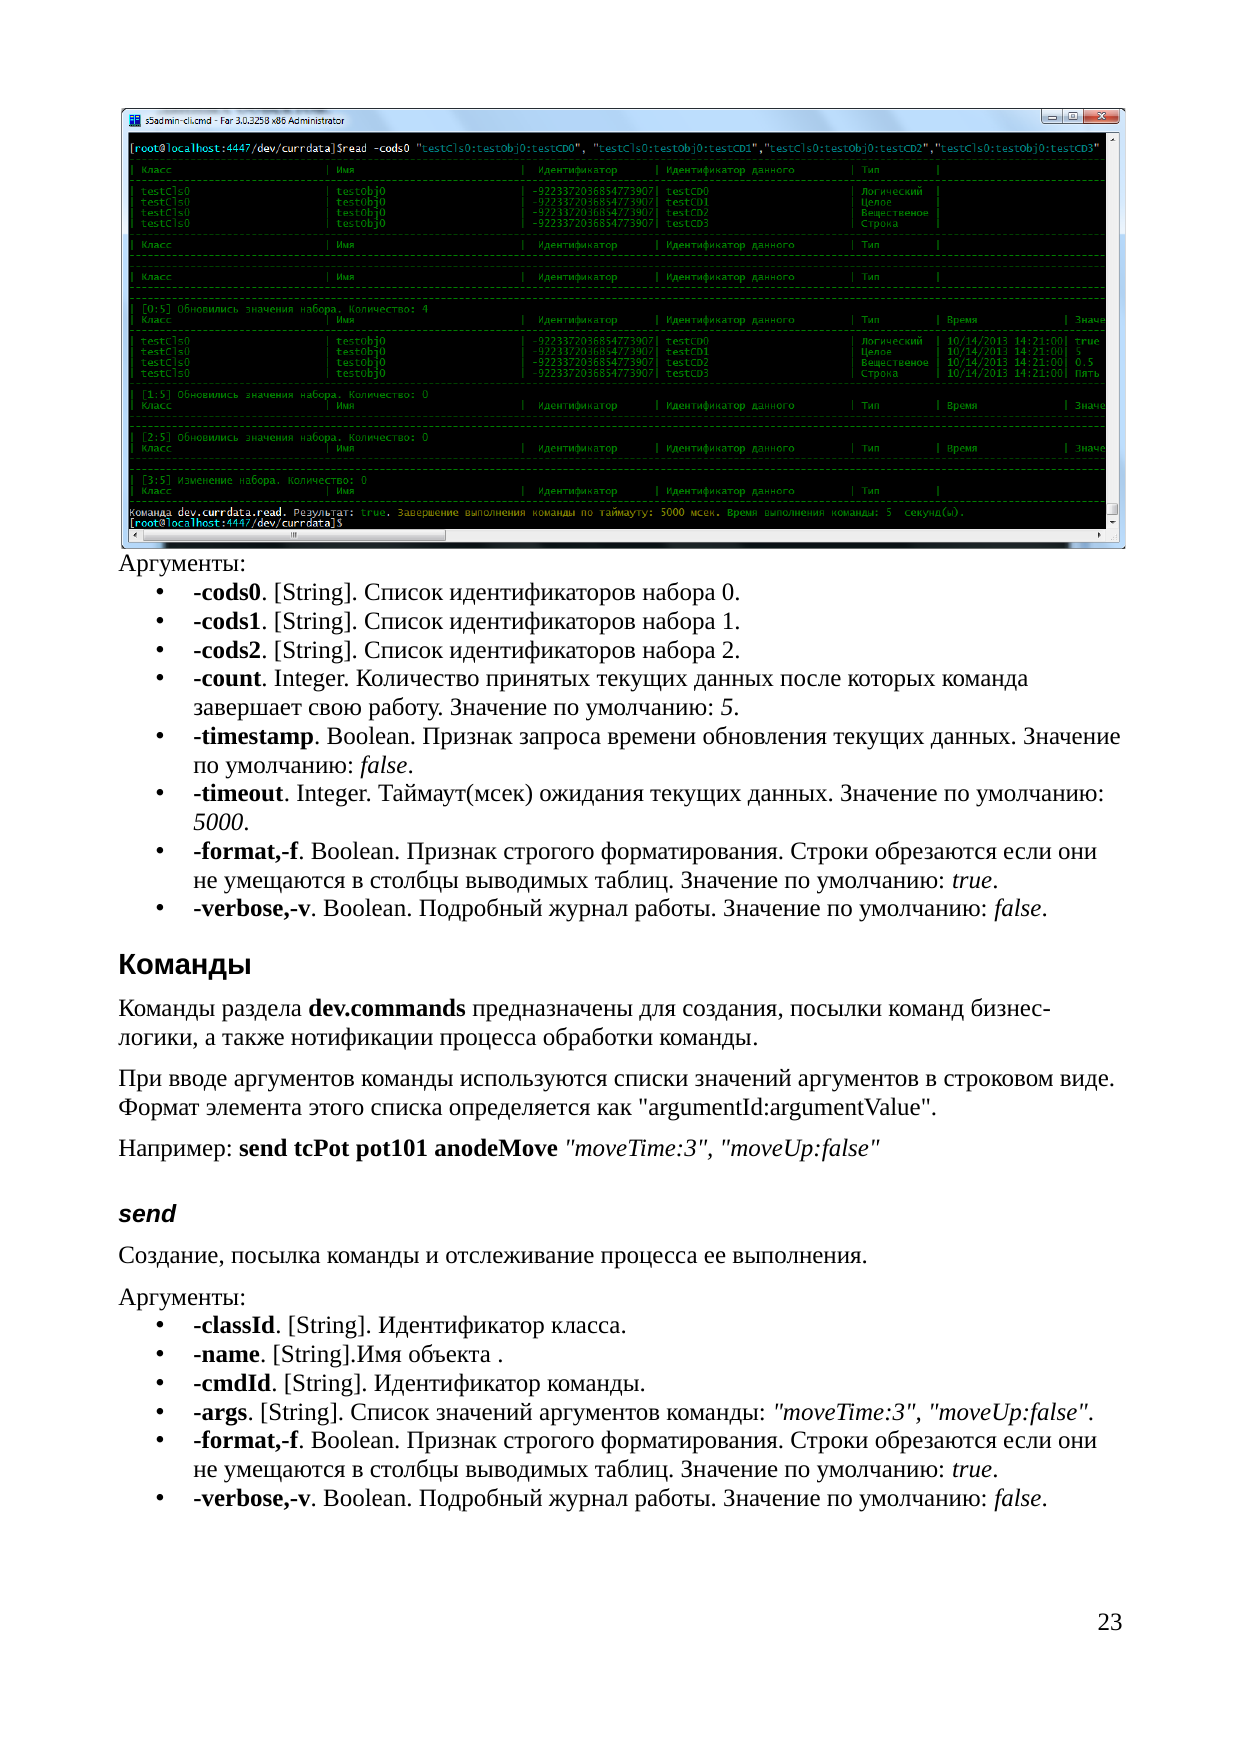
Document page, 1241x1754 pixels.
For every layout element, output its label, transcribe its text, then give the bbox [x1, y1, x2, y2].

list -verbose,-v. Boolean. Подробный журнал работы. Значение по умолчанию: false. [156, 893, 1122, 922]
list -timestamp. Boolean. Признак запроса времени обновления текущих данных. Значение по умолчанию: false. [156, 721, 1122, 778]
list -format,-f. Boolean. Признак строгого форматирования. Строки обрезаются если они не умещаются в столбцы выводимых таблиц. Значение по умолчанию: true. [156, 1426, 1122, 1483]
text При вводе аргументов команды используются списки значений аргументов в строковом виде. Формат элемента этого списка определяется как "argumentId:argumentValue". [118, 1063, 1122, 1121]
text Создание, посылка команды и отслеживание процесса ее выполнения. [118, 1241, 1122, 1269]
list -cods2. [String]. Список идентификаторов набора 2. [156, 635, 1122, 663]
list -timeout. Integer. Таймаут(мсек) ожидания текущих данных. Значение по умолчанию: 5000. [156, 778, 1122, 836]
picture [121, 108, 1126, 549]
list -classId. [String]. Идентификатор класса. [156, 1311, 1122, 1339]
list -cmdId. [String]. Идентификатор команды. [156, 1368, 1122, 1397]
list -name. [String].Имя объекта . [156, 1339, 1122, 1368]
list -verbose,-v. Boolean. Подробный журнал работы. Значение по умолчанию: false. [156, 1483, 1122, 1512]
text Аргументы: [118, 118, 1122, 577]
text Команды раздела dev.commands предназначены для создания, посылки команд бизнес-логики, а также нотификации процесса обработки команды. [118, 993, 1122, 1051]
list -count. Integer. Количество принятых текущих данных после которых команда завершает свою работу. Значение по умолчанию: 5. [156, 663, 1122, 721]
text Например: send tcPot pot101 anodeMove "moveTime:3", "moveUp:false" [118, 1133, 1122, 1162]
subtitle send [118, 1199, 1122, 1228]
subtitle Команды [118, 947, 1122, 981]
list -format,-f. Boolean. Признак строгого форматирования. Строки обрезаются если они не умещаются в столбцы выводимых таблиц. Значение по умолчанию: true. [156, 836, 1122, 893]
text Аргументы: [118, 1282, 1122, 1311]
list -cods1. [String]. Список идентификаторов набора 1. [156, 606, 1122, 635]
list -args. [String]. Список значений аргументов команды: "moveTime:3", "moveUp:false". [156, 1397, 1122, 1426]
list -cods0. [String]. Список идентификаторов набора 0. [156, 577, 1122, 606]
